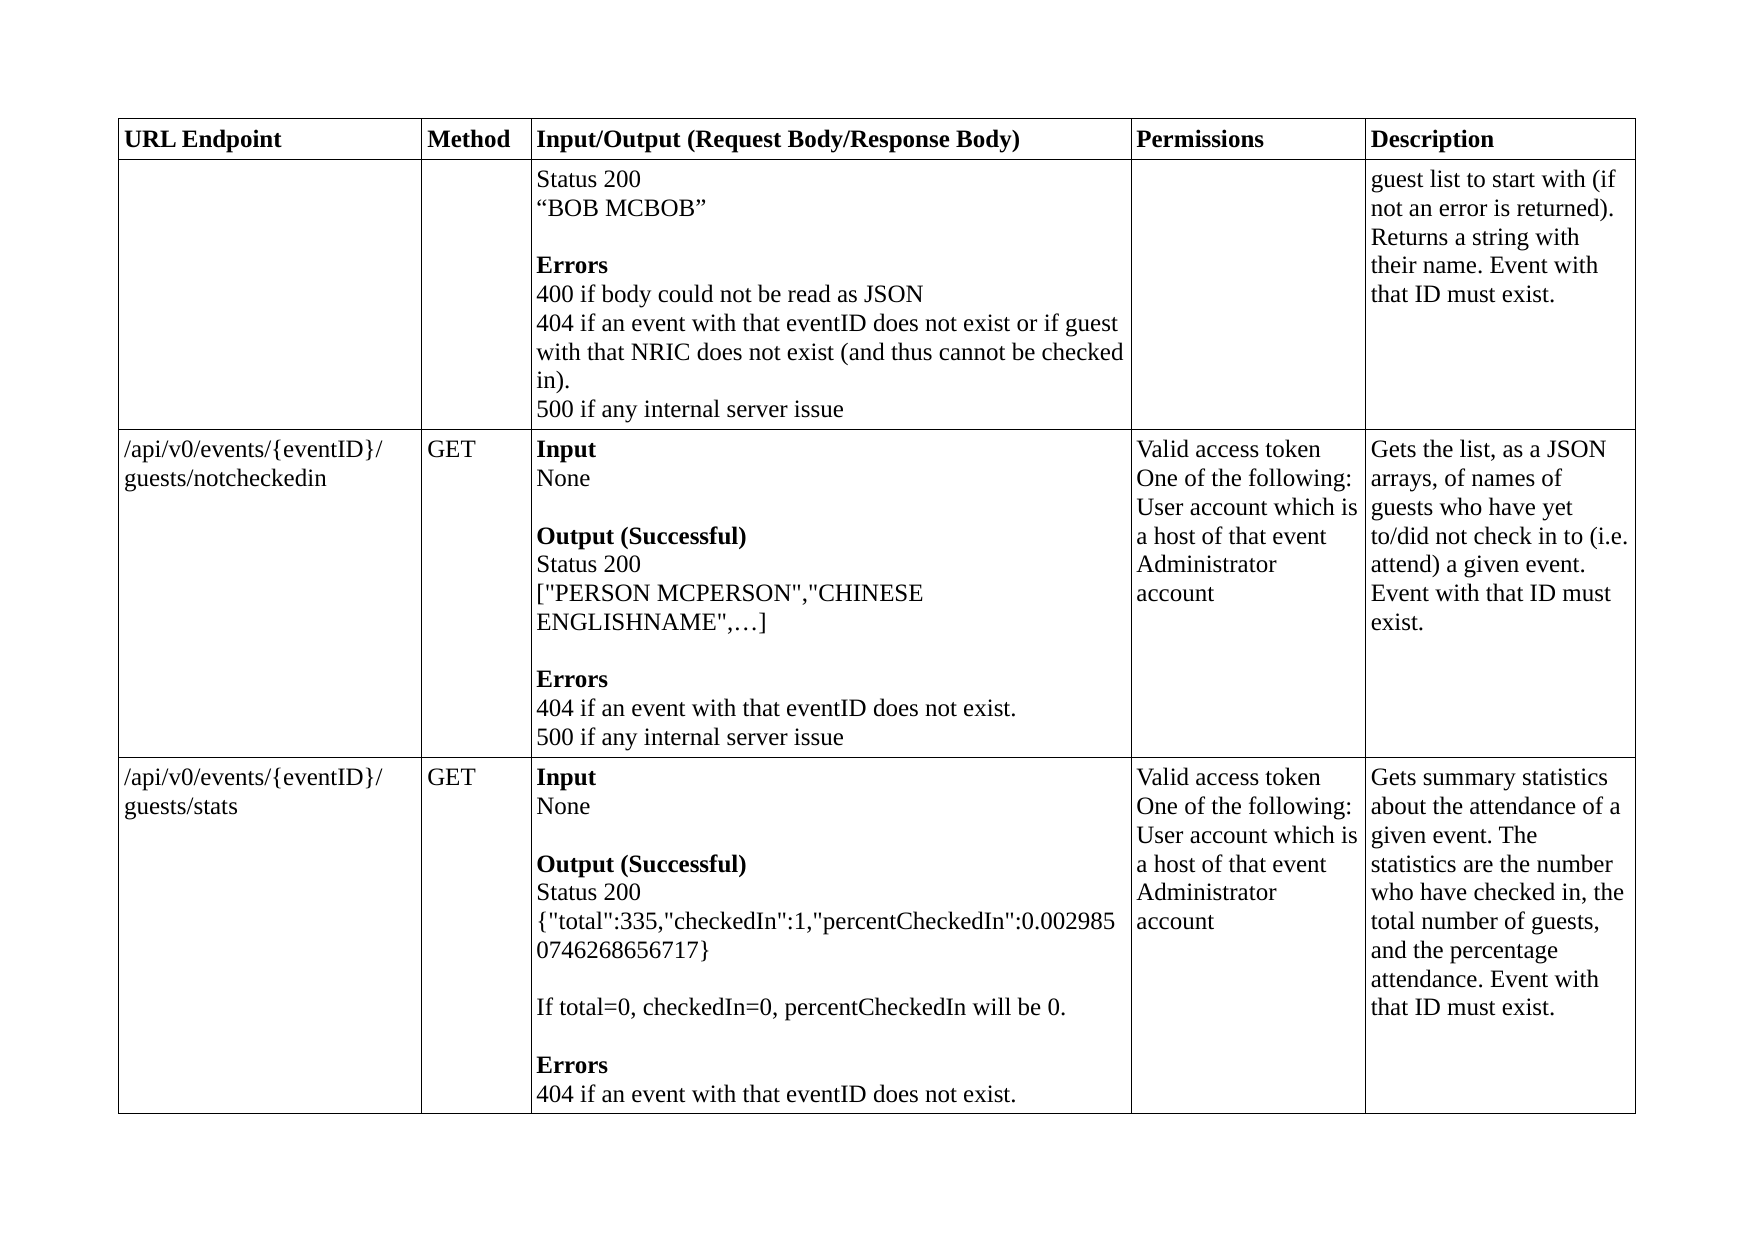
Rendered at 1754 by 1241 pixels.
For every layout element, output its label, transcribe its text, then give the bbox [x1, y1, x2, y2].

table_cell Valid access token One of the following: User account which is a host of that event Administrator account [1132, 430, 1365, 757]
table_cell guest list to start with (if not an error is returned). Returns a string with their name. Event with that ID must exist. [1366, 160, 1635, 429]
table_cell [119, 160, 421, 429]
table_cell Gets the list, as a JSON arrays, of names of guests who have yet to/did not check in to (i.e. attend) a given event. Event with that ID must exist. [1366, 430, 1635, 757]
table_cell [1132, 160, 1365, 429]
table_cell GET [422, 758, 531, 1113]
table_cell GET [422, 430, 531, 757]
table_header Description [1366, 119, 1635, 158]
table_header URL Endpoint [119, 119, 421, 158]
table_header Input/Output (Request Body/Response Body) [532, 119, 1131, 158]
table_header Permissions [1132, 119, 1365, 158]
table_cell Gets summary statistics about the attendance of a given event. The statistics are the number who have checked in, the total number of guests, and the percentage attendance. Event with that ID must exist. [1366, 758, 1635, 1113]
table_cell Input None Output (Successful) Status 200 ["PERSON MCPERSON","CHINESE ENGLISHNAME",…] Errors 404 if an event with that eventID does not exist. 500 if any internal server issue [532, 430, 1131, 757]
table_header Method [422, 119, 531, 158]
table_cell /api/v0/events/{eventID}/guests/stats [119, 758, 421, 1113]
table_cell Valid access token One of the following: User account which is a host of that event Administrator account [1132, 758, 1365, 1113]
table_cell Input None Output (Successful) Status 200 {"total":335,"checkedIn":1,"percentCheckedIn":0.0029850746268656717} If total=0, checkedIn=0, percentCheckedIn will be 0. Errors 404 if an event with that eventID does not exist. [532, 758, 1131, 1113]
table_cell Status 200 “BOB MCBOB” Errors 400 if body could not be read as JSON 404 if an event with that eventID does not exist or if guest with that NRIC does not exist (and thus cannot be checked in). 500 if any internal server issue [532, 160, 1131, 429]
table_cell [422, 160, 531, 429]
table_cell /api/v0/events/{eventID}/guests/notcheckedin [119, 430, 421, 757]
